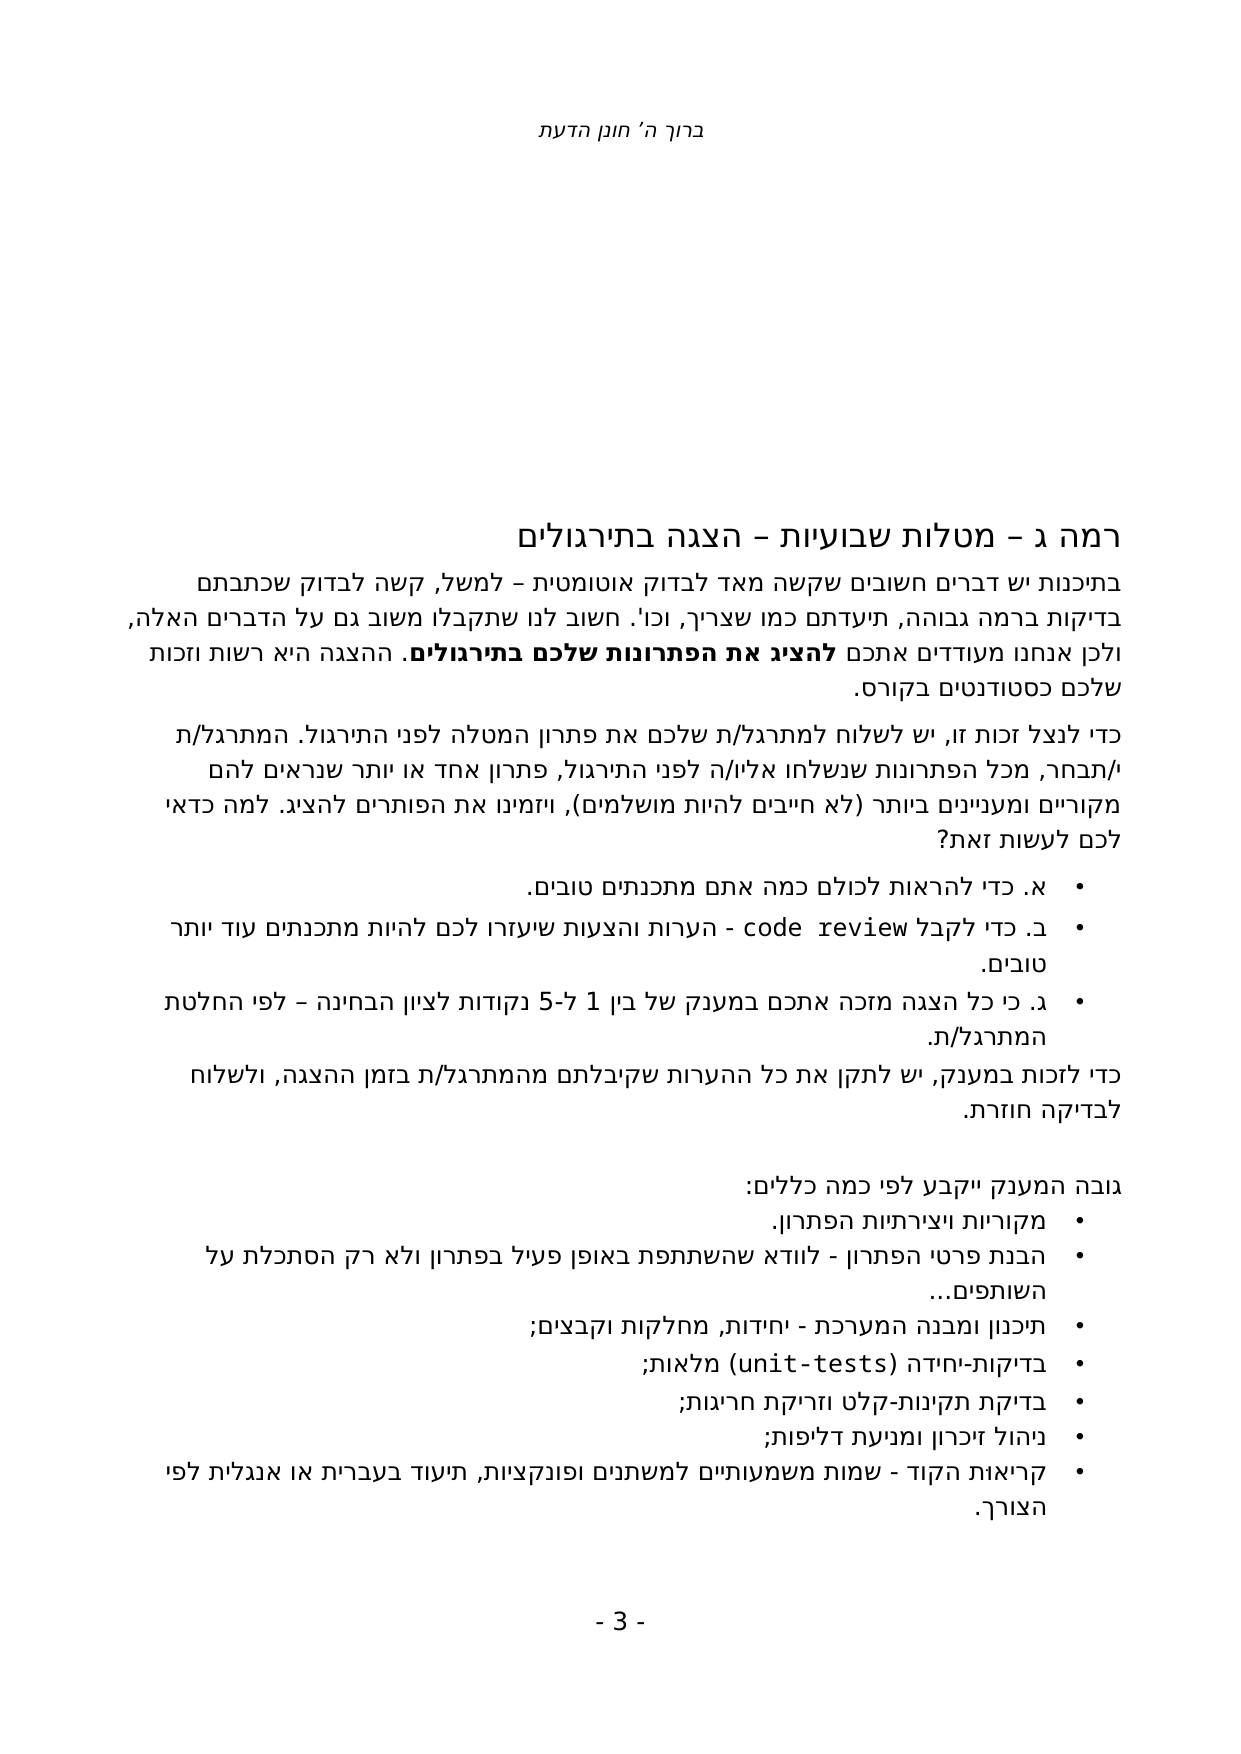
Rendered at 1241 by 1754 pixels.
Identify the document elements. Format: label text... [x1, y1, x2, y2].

list קריאוּת הקוד - שמות משמעותיים למשתנים ופונקציות, תיעוד בעברית או אנגלית לפי הצורך. [118, 1457, 1084, 1521]
text שימו לב: רשמית, כל המטלות ביחד (בהגשה האוטומטית) נחשבות ל-10% מהציון הסופי – זה נראה מאד נמוך, והסיבה היא שבהגשה אוטומטית אי-אפשר לדעת מי באמת פתר ומי רק סמך על השותפים... אבל למעשה, אחוז המטלות בציון הסופי יהיה הרבה יותר גבוה, כי חלק מהשאלות בבחינה יהיו על בעיות-תיכנות הדומות למטלות, וכן על זיהוי באגים שנתקלתם בהם במהלך המטלות. ככל שתכתבו יותר קוד, תעשו יותר באגים, ותראו יותר באגים של אחרים - יהיה לכם קל יותר בבחינה ובחיים המקצועיים. [118, 233, 1122, 437]
list תיכנון ומבנה המערכת - יחידות, מחלקות וקבצים; [118, 1311, 1084, 1340]
text גובה המענק ייקבע לפי כמה כללים: [118, 1171, 1122, 1200]
text כדי לזכות במענק, יש לתקן את כל ההערות שקיבלתם מהמתרגל/ת בזמן ההצגה, ולשלוח לבדיקה חוזרת. [118, 1060, 1122, 1124]
list הבנת פרטי הפתרון - לוודא שהשתתפת באופן פעיל בפתרון ולא רק הסתכלת על השותפים... [118, 1241, 1084, 1305]
text בתיכנות יש דברים חשובים שקשה מאד לבדוק אוטומטית – למשל, קשה לבדוק שכתבתם בדיקות ברמה גבוהה, תיעדתם כמו שצריך, וכו'. חשוב לנו שתקבלו משוב גם על הדברים האלה, ולכן אנחנו מעודדים אתכם להציג את הפתרונות שלכם בתירגולים. ההצגה היא רשות וזכות שלכם כסטודנטים בקורס. [118, 568, 1122, 702]
list ב. כדי לקבל code review - הערות והצעות שיעזרו לכם להיות מתכנתים עוד יותר טובים. [118, 910, 1084, 979]
list ג. כי כל הצגה מזכה אתכם במענק של בין 1 ל-5 נקודות לציון הבחינה – לפי החלטת המתרגל/ת. [118, 987, 1084, 1051]
list א. כדי להראות לכולם כמה אתם מתכנתים טובים. [118, 872, 1084, 901]
list בדיקת תקינות-קלט וזריקת חריגות; [118, 1387, 1084, 1416]
list מקוריות ויצירתיות הפתרון. [118, 1206, 1084, 1235]
text כדי לנצל זכות זו, יש לשלוח למתרגל/ת שלכם את פתרון המטלה לפני התירגול. המתרגל/ת י/תבחר, מכל הפתרונות שנשלחו אליו/ה לפני התירגול, פתרון אחד או יותר שנראים להם מקוריים ומעניינים ביותר (לא חייבים להיות מושלמים), ויזמינו את הפותרים להציג. למה כדאי לכם לעשות זאת? [118, 720, 1122, 854]
list בדיקות-יחידה (unit-tests) מלאות; [118, 1346, 1084, 1380]
list ניהול זיכרון ומניעת דליפות; [118, 1422, 1084, 1451]
subtitle רמה ג – מטלות שבועיות – הצגה בתירגולים [118, 517, 1122, 556]
